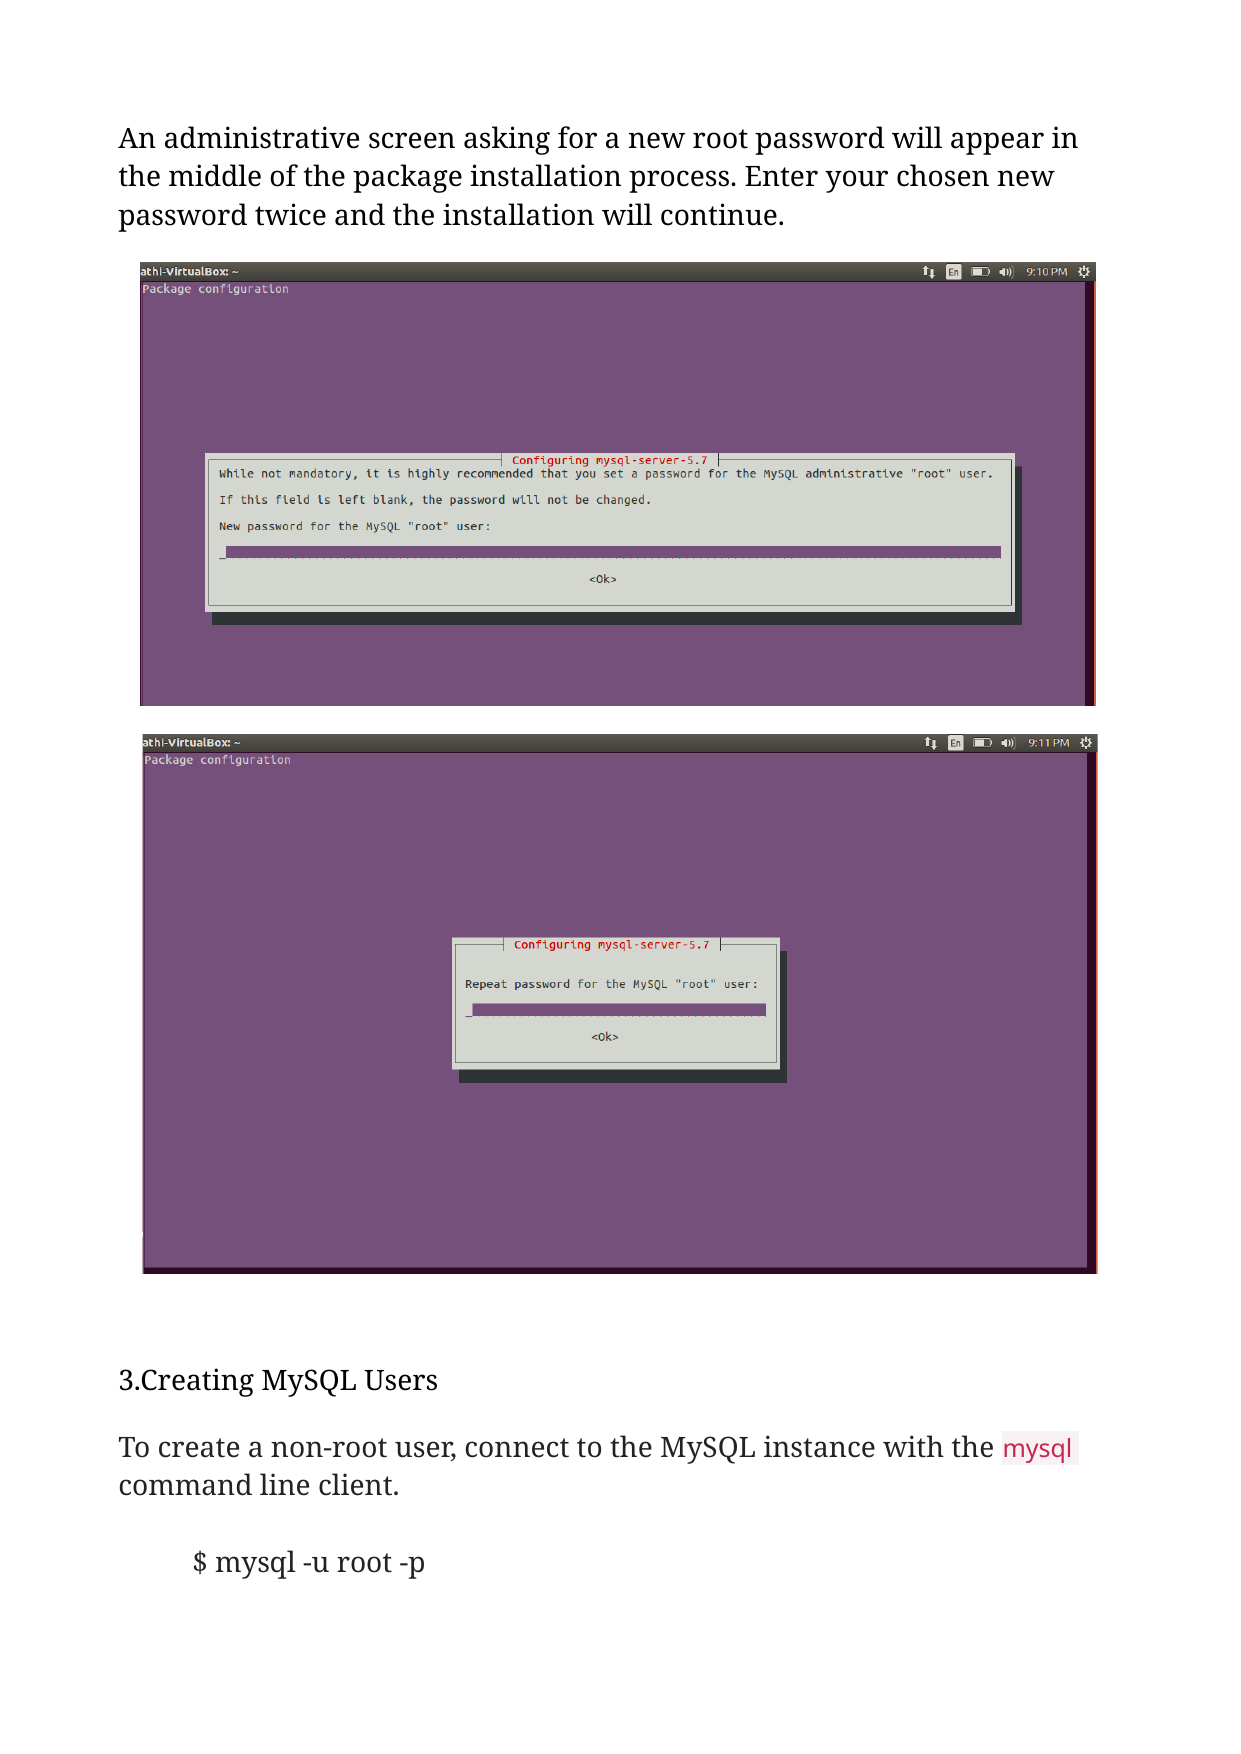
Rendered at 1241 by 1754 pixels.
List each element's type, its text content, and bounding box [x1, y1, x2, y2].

text To create a non-root user, connect to the MySQL instance with the mysql command line client. [118, 1427, 1122, 1504]
picture [142, 734, 1098, 1274]
picture [140, 263, 1087, 706]
text An administrative screen asking for a new root password will appear in the middle of the package installation process. Enter your chosen new password twice and the installation will continue. [118, 118, 1122, 233]
text $ mysql -u root -p [118, 1542, 1122, 1581]
text 3.Creating MySQL Users [118, 1360, 1122, 1398]
